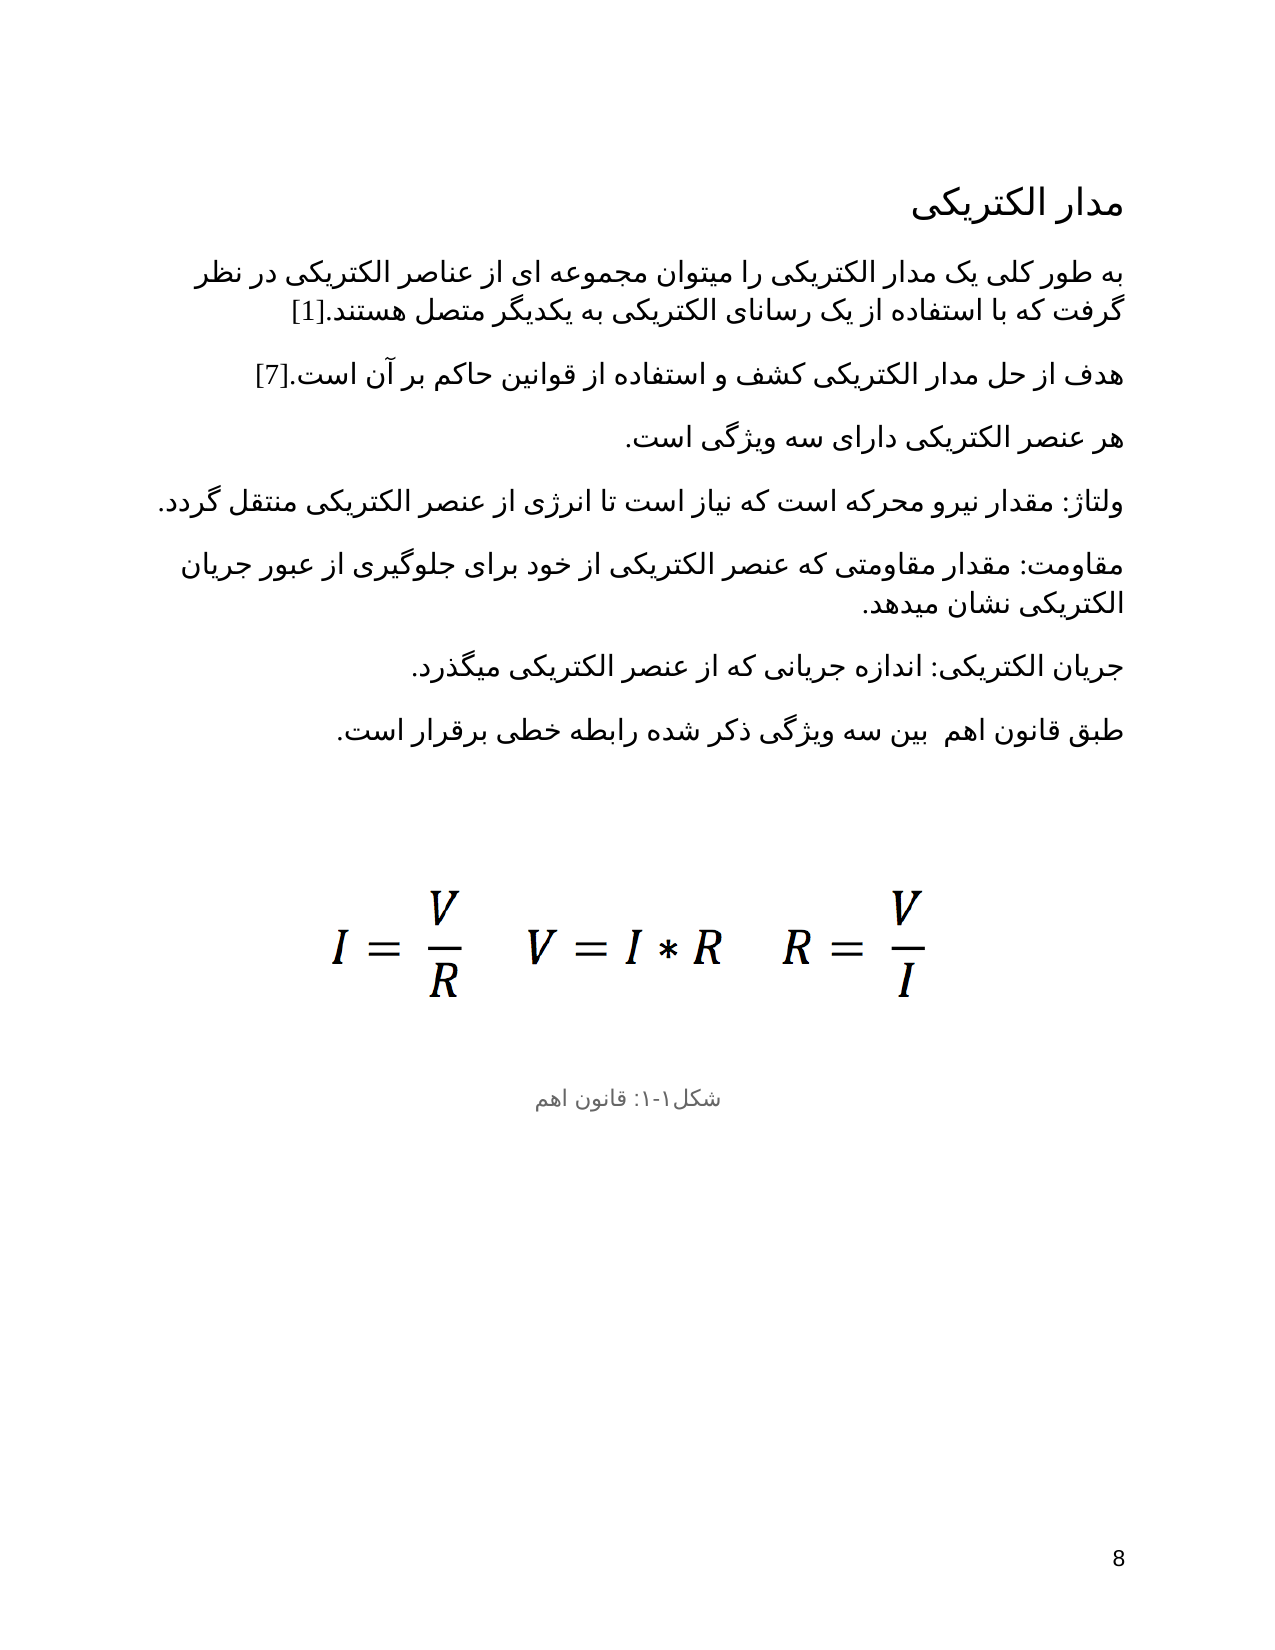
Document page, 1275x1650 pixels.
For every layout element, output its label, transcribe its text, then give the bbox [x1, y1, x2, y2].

text مقاومت: مقدار مقاومتی که عنصر الکتریکی از خود برای جلوگیری از عبور جریان الکتریکی نشان میدهد. [150, 547, 1125, 619]
picture [301, 831, 974, 1057]
subtitle مدار الکتریکی [150, 180, 1125, 223]
text طبق قانون اهم بین سه ویژگی ذکر شده رابطه خطی برقرار است. [150, 713, 1125, 747]
text جریان الکتریکی: اندازه جریانی که از عنصر الکتریکی میگذرد. [150, 649, 1125, 683]
text هر عنصر الکتریکی دارای سه ویژگی است. [150, 420, 1125, 454]
subtitle شکل۱-۱: قانون اهم [150, 1085, 1125, 1112]
text به طور کلی یک مدار الکتریکی را میتوان مجموعه ای از عناصر الکتریکی در نظر گرفت که با استفاده از یک رسانای الکتریکی به یکدیگر متصل هستند.[1] [150, 255, 1125, 327]
text ولتاژ: مقدار نیرو محرکه است که نیاز است تا انرژی از عنصر الکتریکی منتقل گردد. [150, 484, 1125, 517]
text هدف از حل مدار الکتریکی کشف و استفاده از قوانین حاکم بر آن است.[7] [150, 357, 1125, 390]
